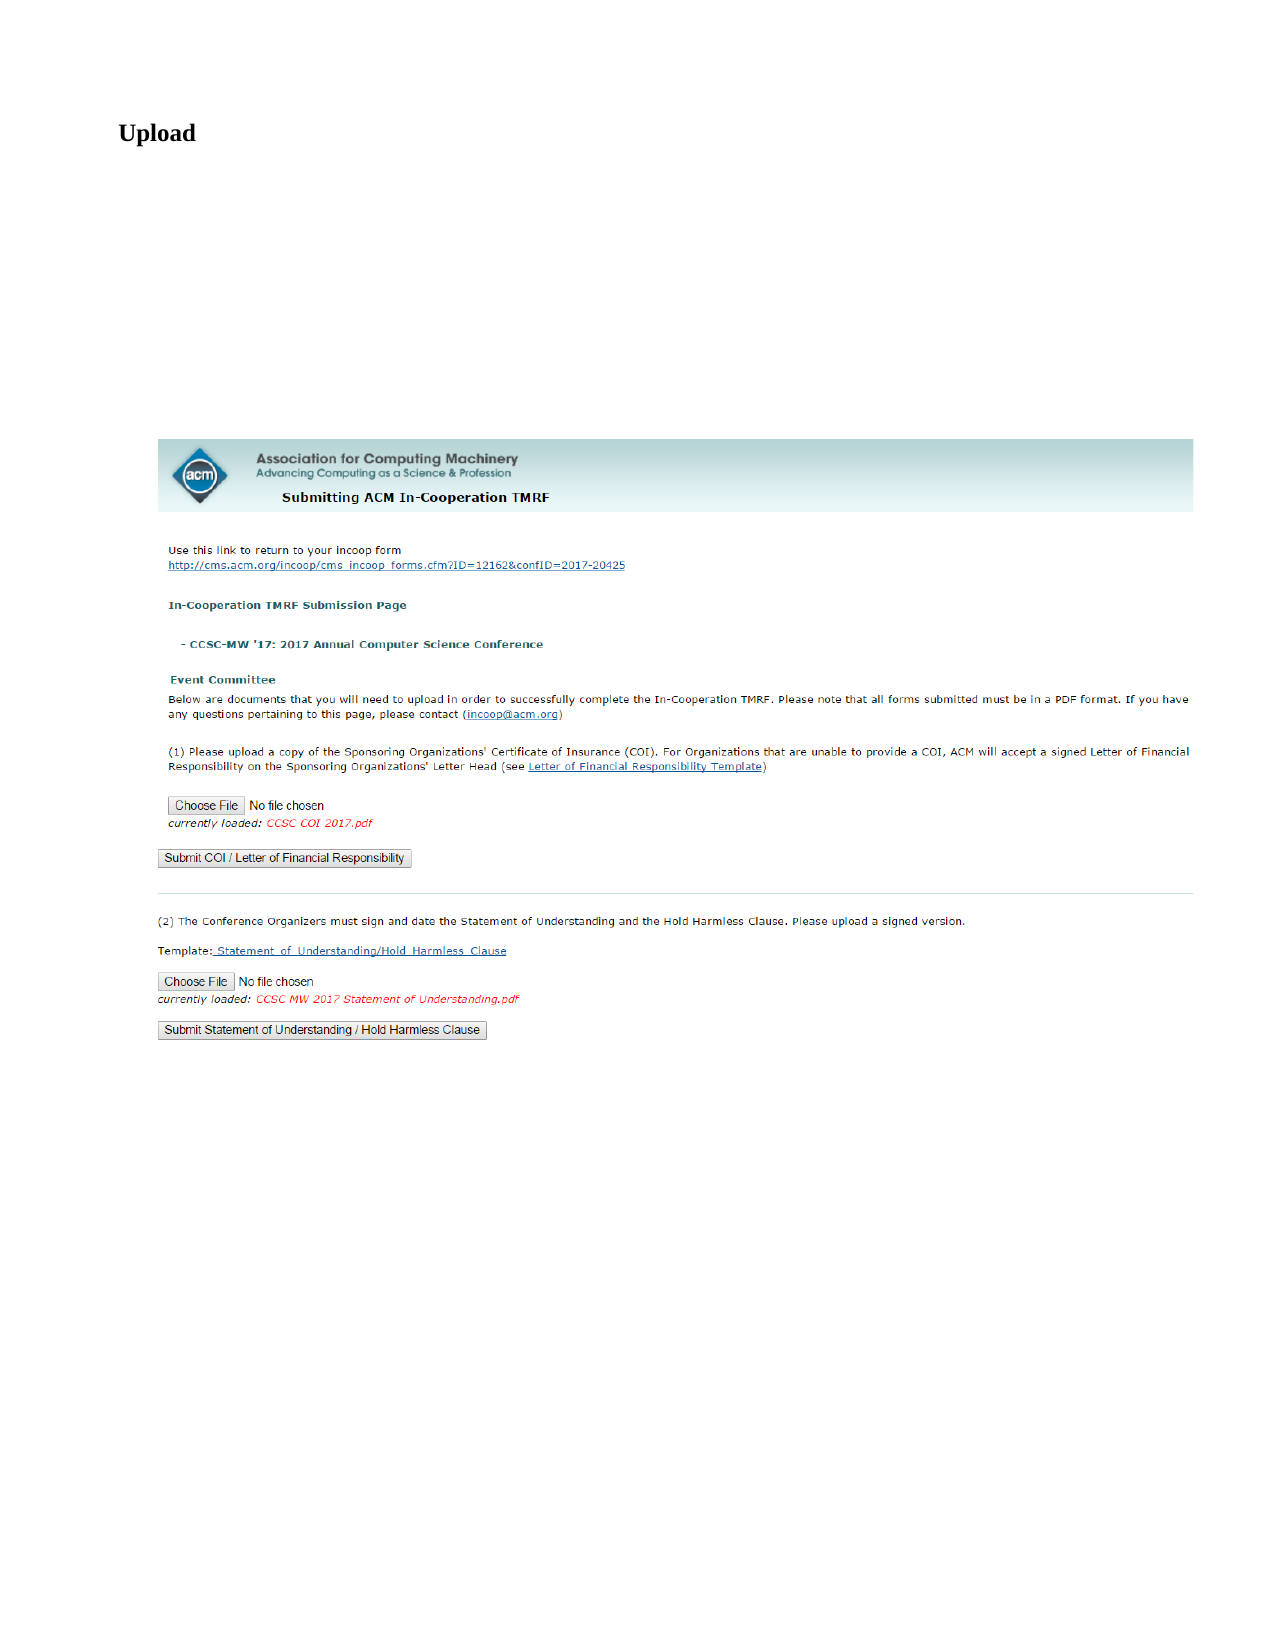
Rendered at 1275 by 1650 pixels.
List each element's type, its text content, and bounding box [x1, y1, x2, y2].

text Upload [118, 118, 1157, 147]
picture [154, 435, 1194, 1054]
